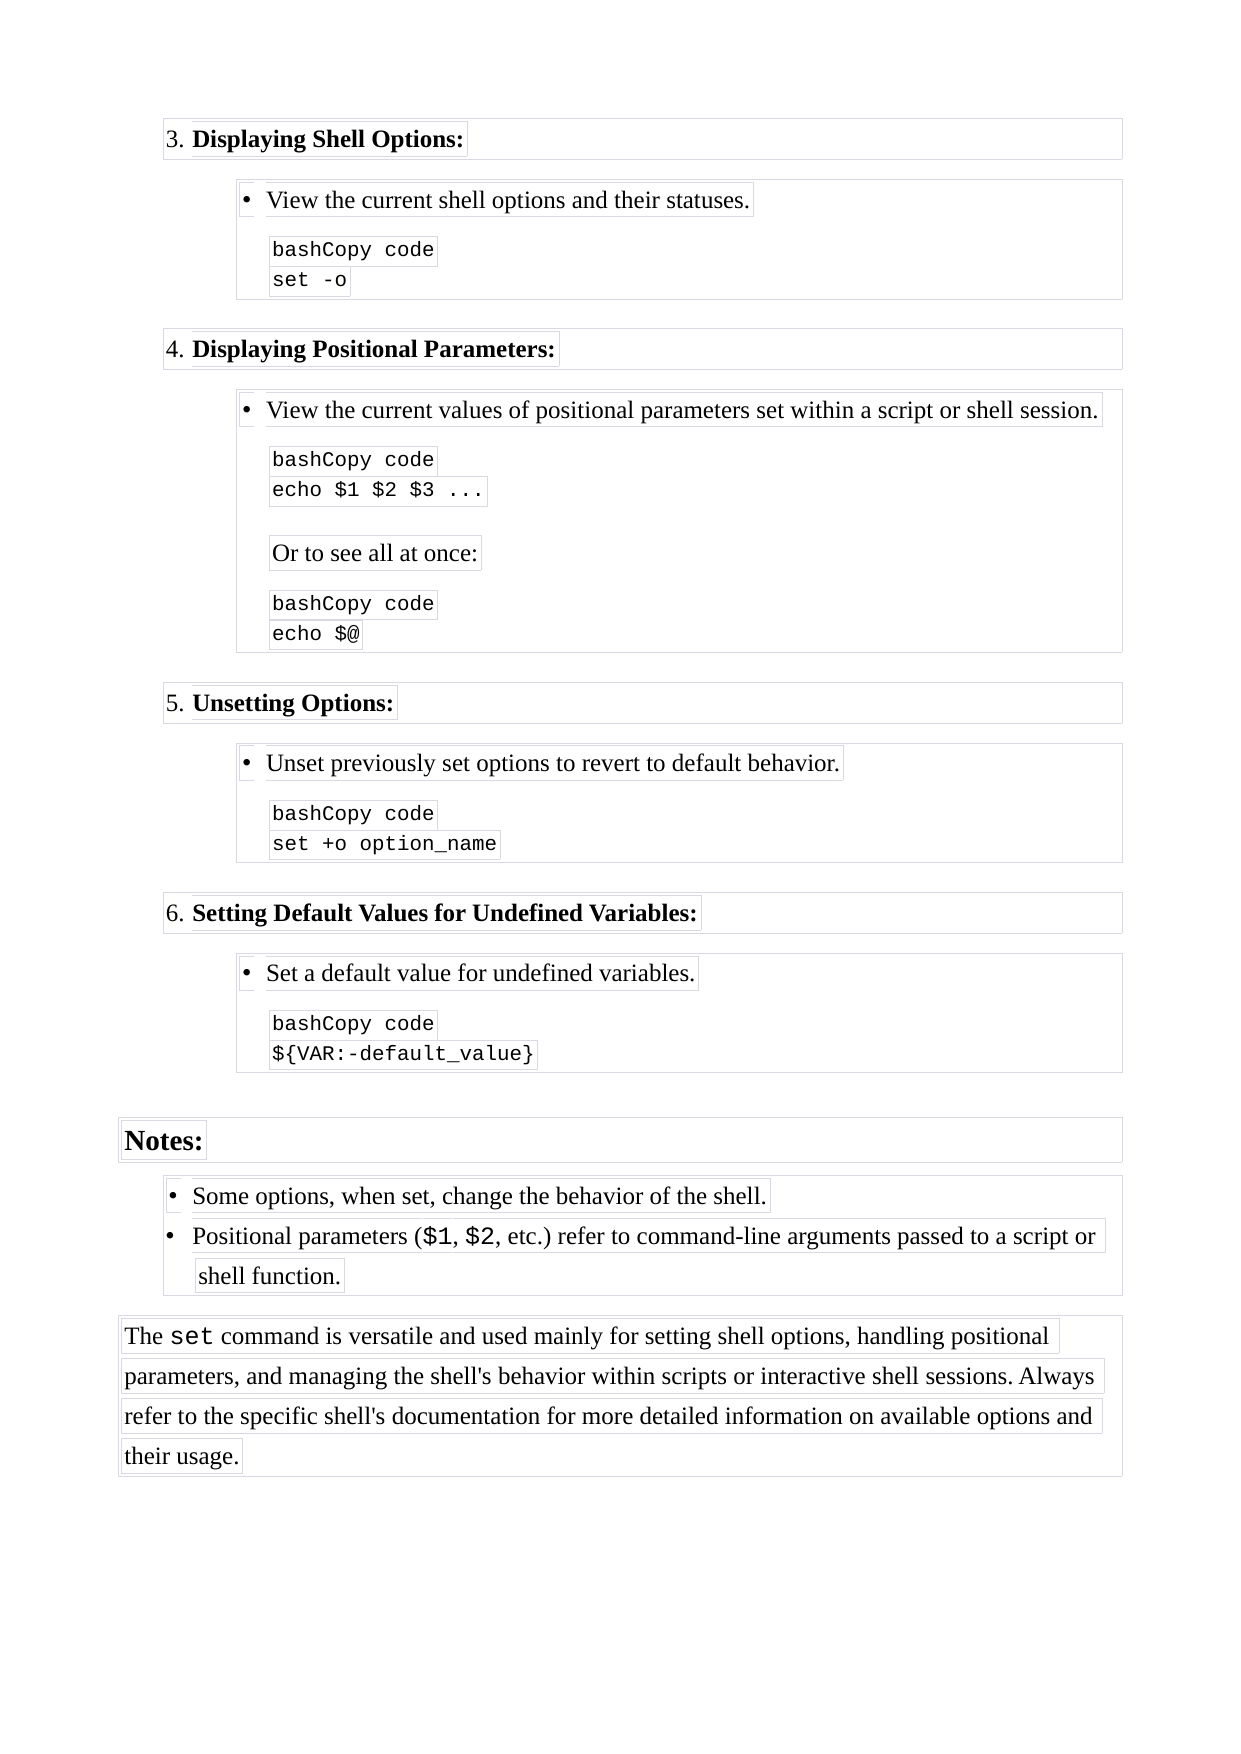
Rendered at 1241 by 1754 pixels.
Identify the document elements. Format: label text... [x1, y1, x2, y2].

list Setting Default Values for Undefined Variables: [164, 893, 1122, 933]
list View the current shell options and their statuses. [237, 180, 1122, 217]
list bashCopy code [237, 797, 1122, 827]
list Positional parameters ($1, $2, etc.) refer to command-line arguments passed to a script or shell function. [164, 1215, 1122, 1295]
list Some options, when set, change the behavior of the shell. [164, 1176, 1122, 1212]
list echo $1 $2 $3 ... [270, 477, 487, 506]
list Unset previously set options to revert to default behavior. [237, 744, 1122, 780]
list Unsetting Options: [164, 683, 1122, 723]
list echo $1 $2 $3 ... [438, 473, 1122, 506]
text The set command is versatile and used mainly for setting shell options, handling positional parameters, and managing the shell's behavior within scripts or interactive shell sessions. Always refer to the specific shell's documentation for more detailed information on available options and their usage. [119, 1316, 1122, 1476]
list bashCopy code [237, 1007, 1122, 1037]
list bashCopy code [237, 443, 1122, 473]
list echo $@ [237, 617, 1122, 652]
subtitle Notes: [119, 1118, 1122, 1162]
list ${VAR:-default_value} [237, 1037, 1122, 1072]
list Displaying Shell Options: [164, 119, 1122, 159]
list Set a default value for undefined variables. [237, 954, 1122, 990]
list Displaying Positional Parameters: [164, 329, 1122, 369]
list set -o [237, 263, 1122, 299]
list View the current values of positional parameters set within a script or shell session. [237, 390, 1122, 427]
list bashCopy code [237, 587, 1122, 617]
list bashCopy code [237, 233, 1122, 263]
list echo $1 $2 $3 ... [237, 473, 269, 506]
list set +o option_name [237, 827, 1122, 862]
list Or to see all at once: [237, 532, 1122, 570]
